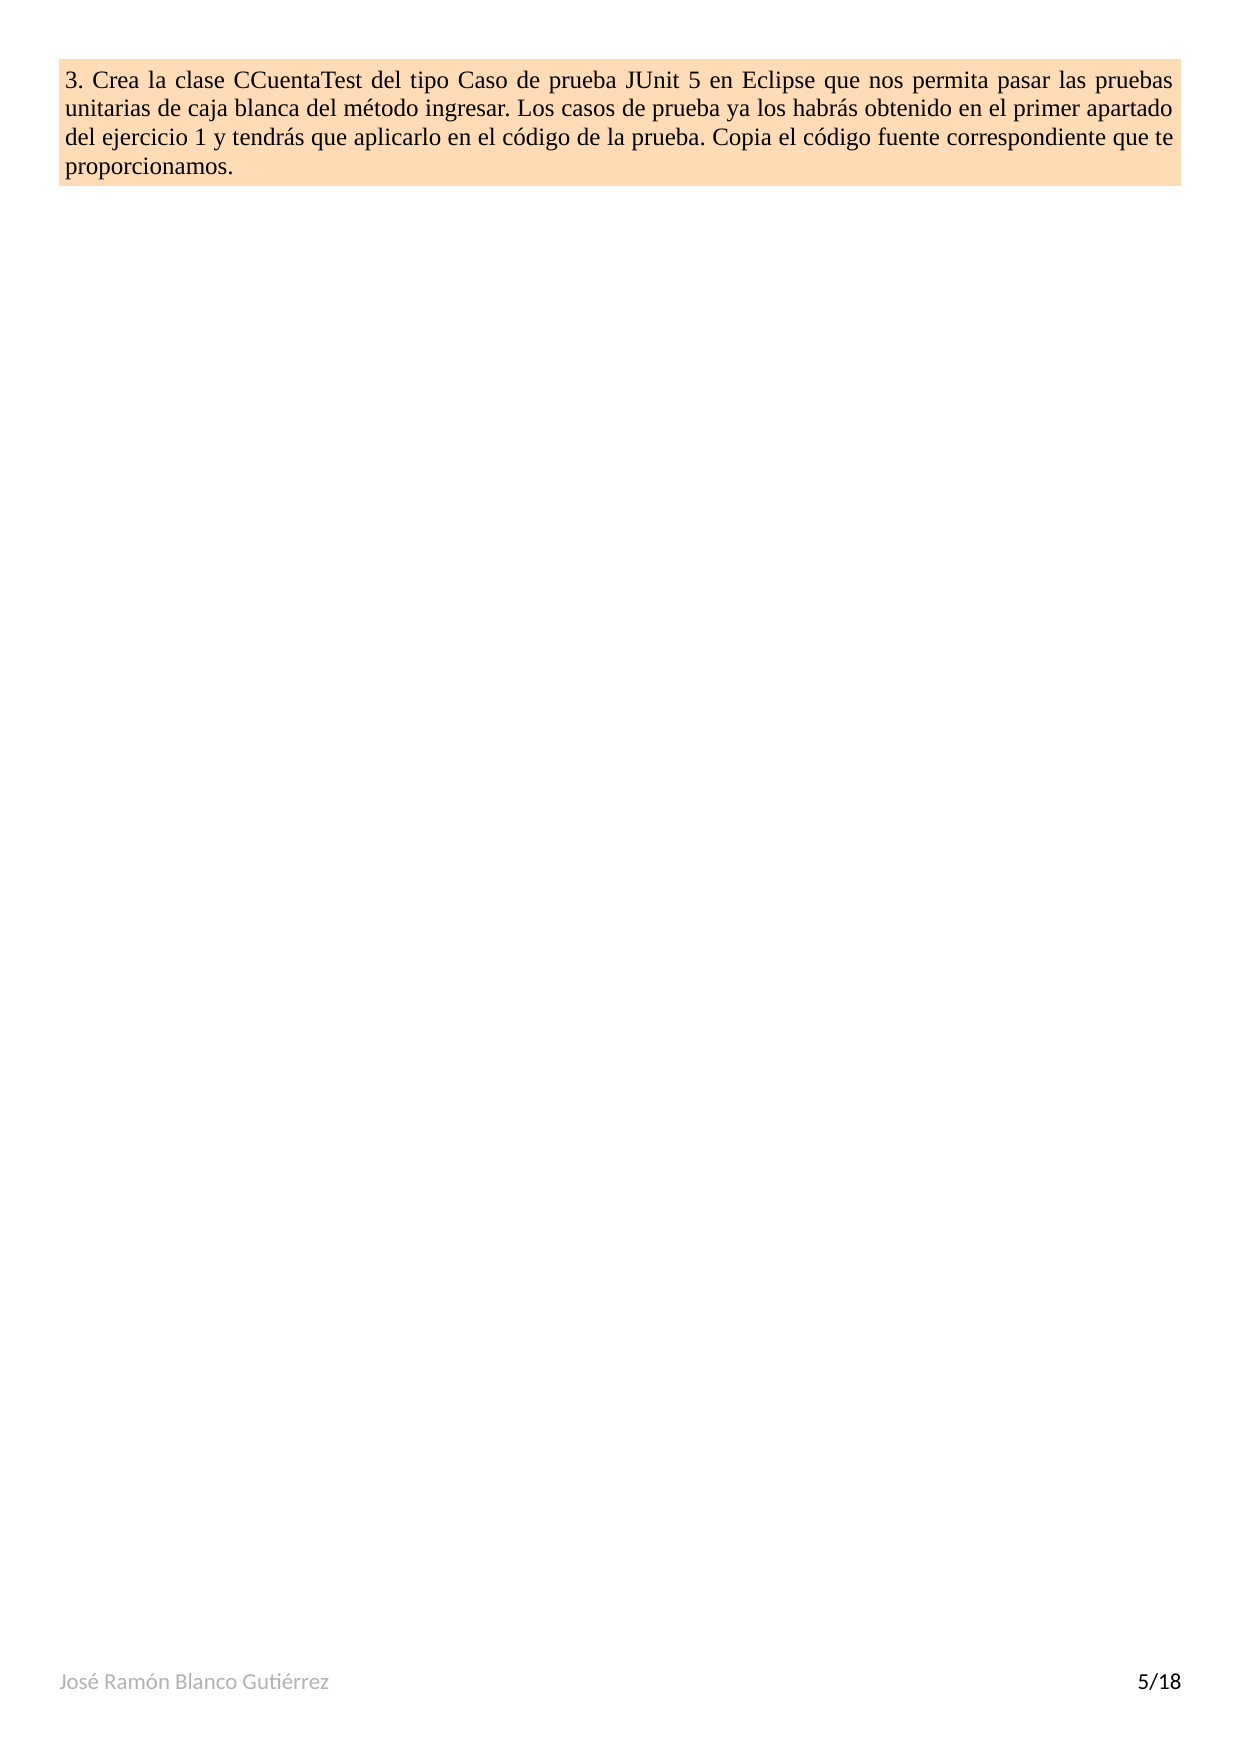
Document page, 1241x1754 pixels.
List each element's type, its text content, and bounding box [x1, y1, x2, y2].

table_header 3. Crea la clase CCuentaTest del tipo Caso de prueba JUnit 5 en Eclipse que nos permita pasar las pruebas unitarias de caja blanca del método ingresar. Los casos de prueba ya los habrás obtenido en el primer apartado del ejercicio 1 y tendrás que aplicarlo en el código de la prueba. Copia el código fuente correspondiente que te proporcionamos. [59, 59, 1181, 186]
